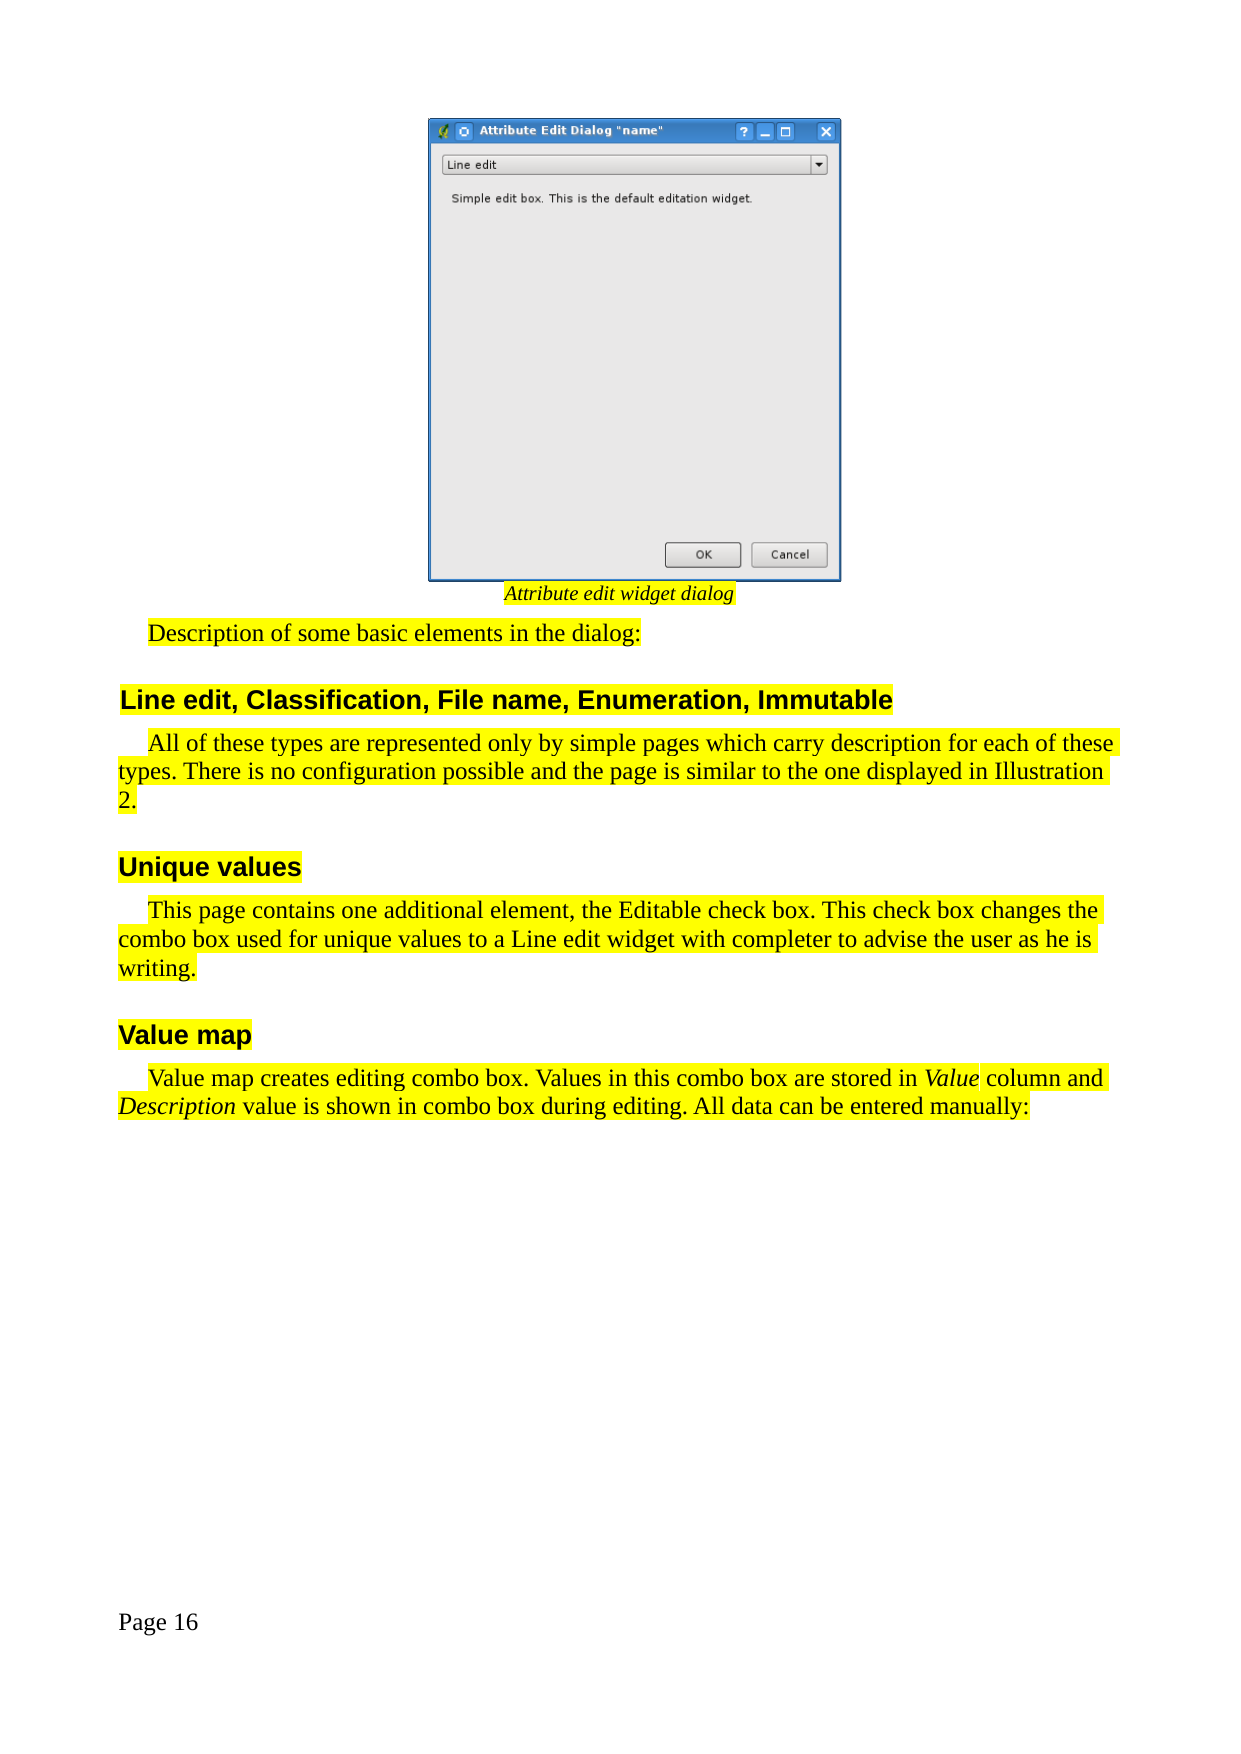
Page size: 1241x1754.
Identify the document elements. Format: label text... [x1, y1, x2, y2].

picture [428, 118, 842, 582]
text Value map creates editing combo box. Values in this combo box are stored in Value column and Description value is shown in combo box during editing. All data can be entered manually: [118, 1063, 1122, 1120]
text This page contains one additional element, the Editable check box. This check box changes the combo box used for unique values to a Line edit widget with completer to advise the user as he is writing. [118, 895, 1122, 981]
text All of these types are represented only by simple pages which carry description for each of these types. There is no configuration possible and the page is similar to the one displayed in Illustration 2. [118, 728, 1122, 814]
subtitle Line edit, Classification, File name, Enumeration, Immutable [118, 684, 1122, 715]
subtitle Unique values [118, 851, 1122, 883]
subtitle Value map [118, 1019, 1122, 1050]
text Attribute edit widget dialog [118, 118, 1122, 605]
text Description of some basic elements in the dialog: [118, 618, 1122, 646]
